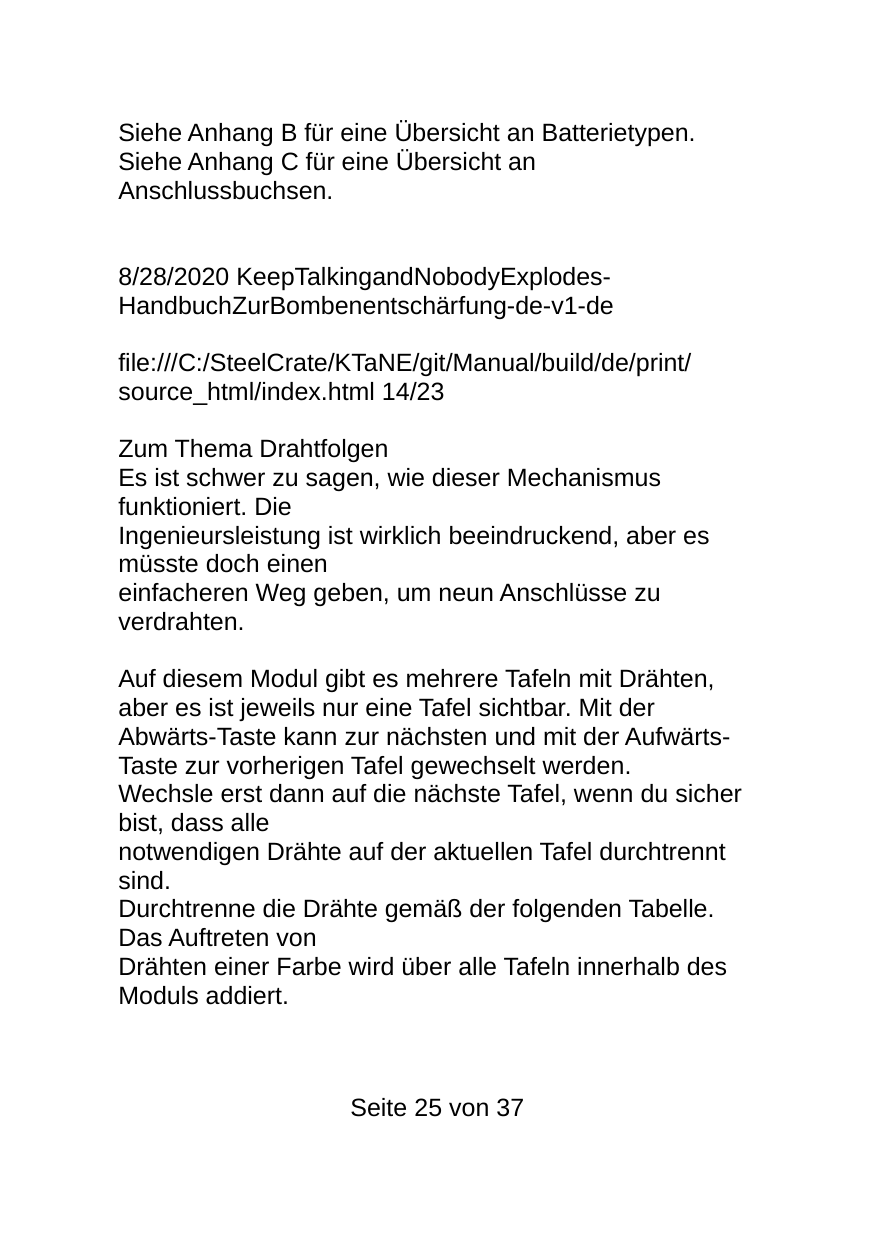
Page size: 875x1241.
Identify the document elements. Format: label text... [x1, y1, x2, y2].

text Siehe Anhang C für eine Übersicht an Anschlussbuchsen. [118, 147, 756, 204]
text einfacheren Weg geben, um neun Anschlüsse zu verdrahten. [118, 578, 756, 636]
text 8/28/2020 KeepTalkingandNobodyExplodes-HandbuchZurBombenentschärfung-de-v1-de [118, 262, 756, 319]
text Drähten einer Farbe wird über alle Tafeln innerhalb des Moduls addiert. [118, 952, 756, 1009]
text Abwärts-Taste kann zur nächsten und mit der Aufwärts- [118, 722, 756, 751]
text Wechsle erst dann auf die nächste Tafel, wenn du sicher bist, dass alle [118, 779, 756, 837]
text Siehe Anhang B für eine Übersicht an Batterietypen. [118, 118, 756, 147]
text Zum Thema Drahtfolgen [118, 434, 756, 463]
text Es ist schwer zu sagen, wie dieser Mechanismus funktioniert. Die [118, 463, 756, 521]
text Ingenieursleistung ist wirklich beeindruckend, aber es müsste doch einen [118, 521, 756, 578]
text notwendigen Drähte auf der aktuellen Tafel durchtrennt sind. [118, 837, 756, 894]
text aber es ist jeweils nur eine Tafel sichtbar. Mit der [118, 693, 756, 722]
text Durchtrenne die Drähte gemäß der folgenden Tabelle. Das Auftreten von [118, 894, 756, 952]
text Taste zur vorherigen Tafel gewechselt werden. [118, 751, 756, 779]
text Auf diesem Modul gibt es mehrere Tafeln mit Drähten, [118, 664, 756, 693]
text file:///C:/SteelCrate/KTaNE/git/Manual/build/de/print/source_html/index.html 14/23 [118, 348, 756, 406]
